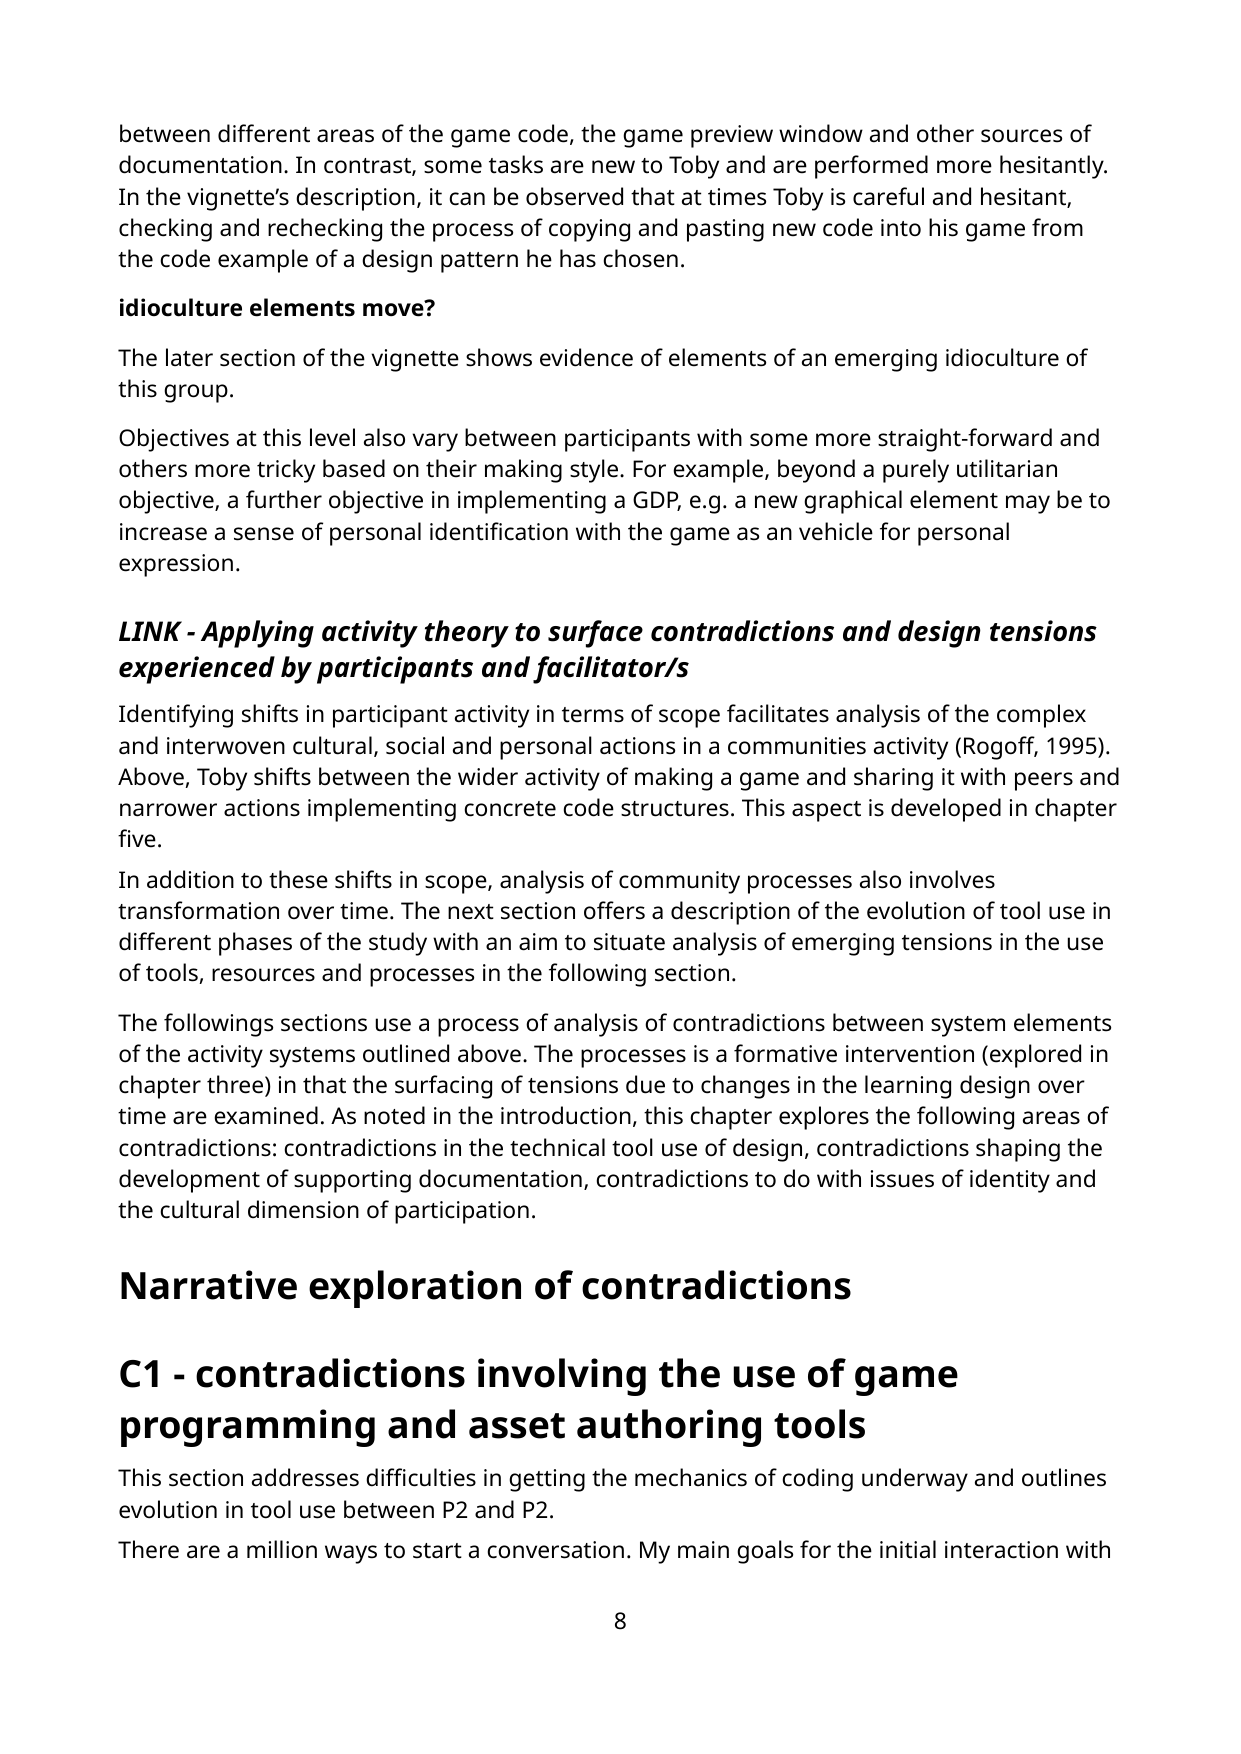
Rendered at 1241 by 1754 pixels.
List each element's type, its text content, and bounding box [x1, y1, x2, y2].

subtitle LINK - Applying activity theory to surface contradictions and design tensions experienced by participants and facilitator/s [118, 612, 1122, 686]
text The followings sections use a process of analysis of contradictions between system elements of the activity systems outlined above. The processes is a formative intervention (explored in chapter three) in that the surfacing of tensions due to changes in the learning design over time are examined. As noted in the introduction, this chapter explores the following areas of contradictions: contradictions in the technical tool use of design, contradictions shaping the development of supporting documentation, contradictions to do with issues of identity and the cultural dimension of participation. [118, 1006, 1122, 1225]
text In addition to these shifts in scope, analysis of community processes also involves transformation over time. The next section offers a description of the evolution of tool use in different phases of the study with an aim to situate analysis of emerging tensions in the use of tools, resources and processes in the following section. [118, 863, 1122, 988]
text Identifying shifts in participant activity in terms of scope facilitates analysis of the complex and interwoven cultural, social and personal actions in a communities activity (Rogoff, 1995). Above, Toby shifts between the wider activity of making a game and sharing it with peers and narrower actions implementing concrete code structures. This aspect is developed in chapter five. [118, 698, 1122, 854]
text This section addresses difficulties in getting the mechanics of coding underway and outlines evolution in tool use between P2 and P2. [118, 1462, 1122, 1525]
text between different areas of the game code, the game preview window and other sources of documentation. In contrast, some tasks are new to Toby and are performed more hesitantly. In the vignette’s description, it can be observed that at times Toby is careful and hesitant, checking and rechecking the process of copying and pasting new code into his game from the code example of a design pattern he has chosen. [118, 118, 1122, 274]
text The later section of the vignette shows evidence of elements of an emerging idioculture of this group. [118, 341, 1122, 404]
text Objectives at this level also vary between participants with some more straight-forward and others more tricky based on their making style. For example, beyond a purely utilitarian objective, a further objective in implementing a GDP, e.g. a new graphical element may be to increase a sense of personal identification with the game as an vehicle for personal expression. [118, 422, 1122, 578]
text idioculture elements move? [118, 292, 1122, 323]
text There are a million ways to start a conversation. My main goals for the initial interaction with [118, 1534, 1122, 1565]
subtitle Narrative exploration of contradictions [118, 1259, 1122, 1310]
subtitle C1 - contradictions involving the use of game programming and asset authoring tools [118, 1348, 1122, 1450]
